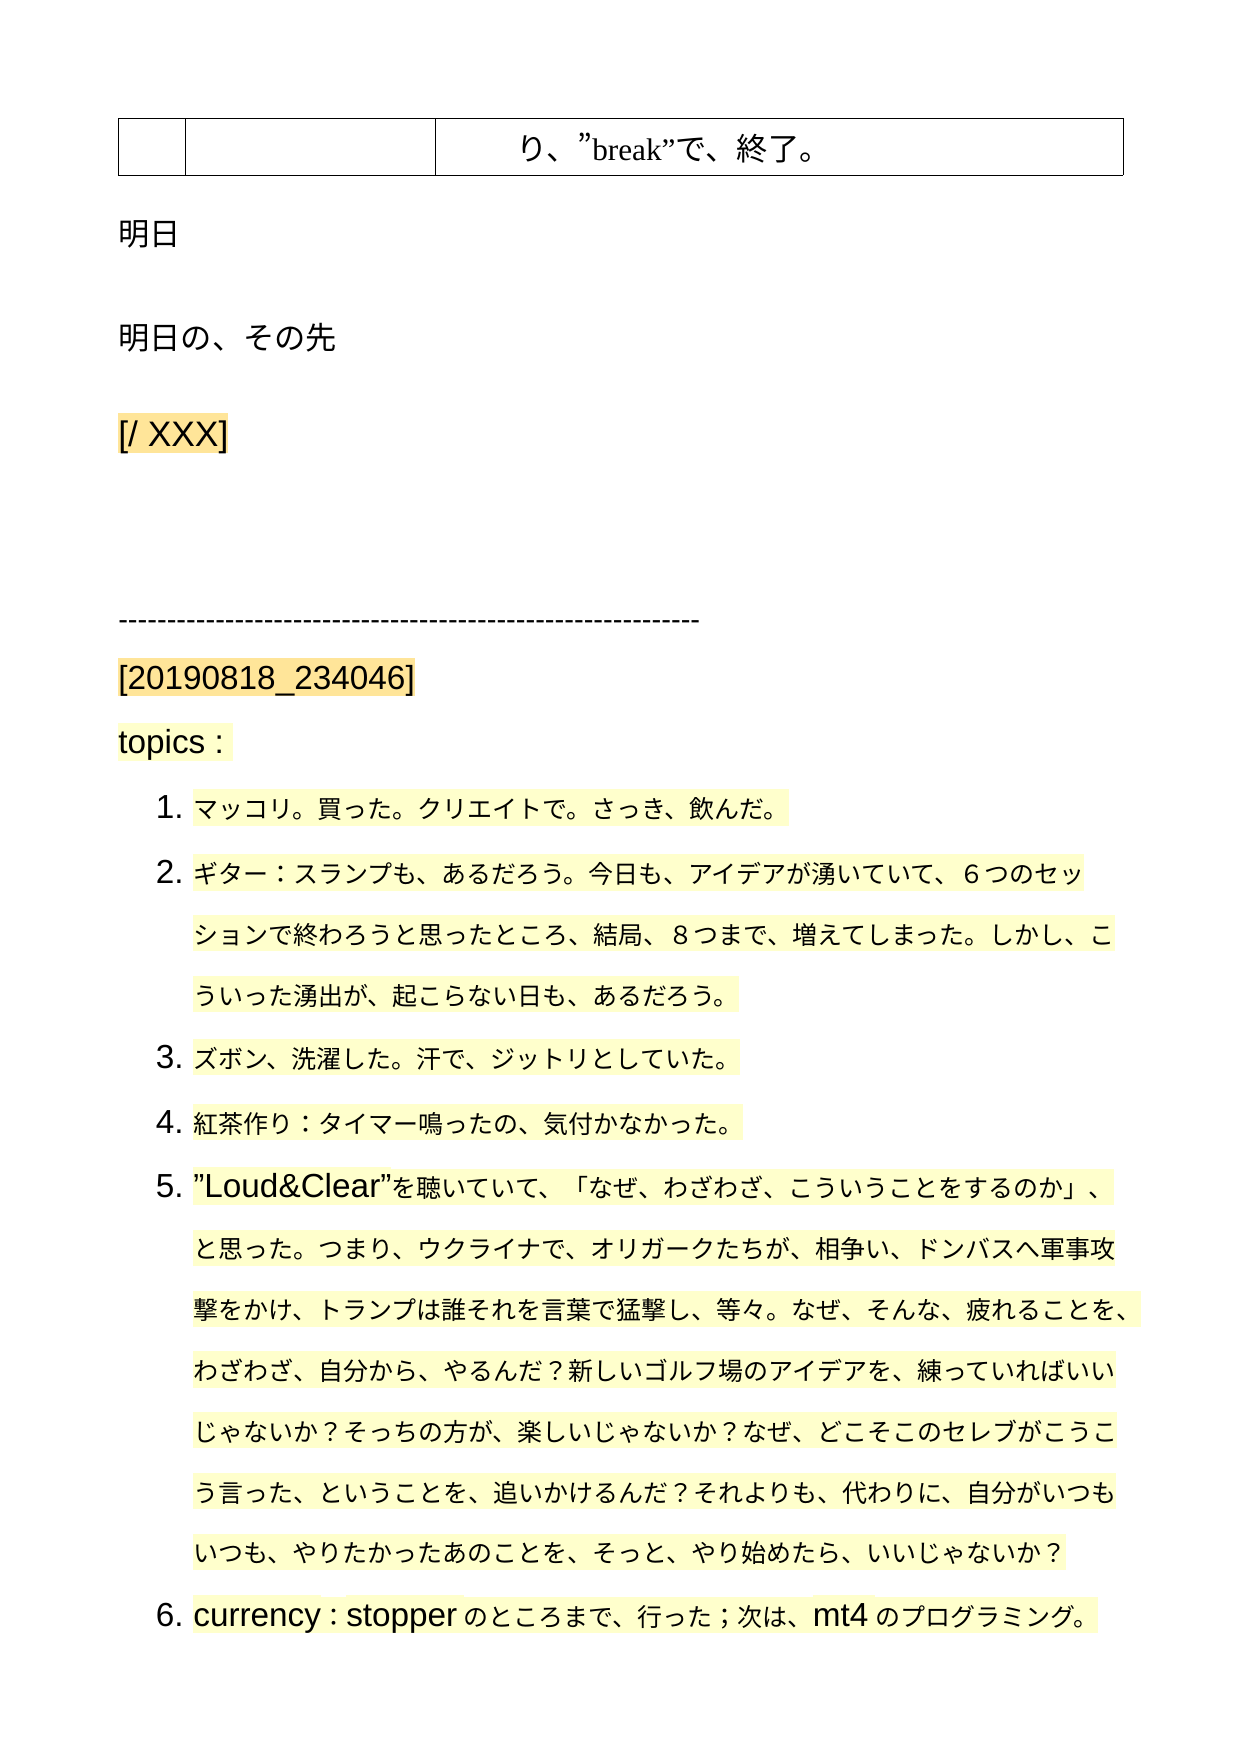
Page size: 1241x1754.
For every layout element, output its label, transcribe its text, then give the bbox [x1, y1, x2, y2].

text 明日 [118, 216, 1122, 252]
list currency：stopperのところまで、行った；次は、mt4のプログラミング。 [156, 1595, 1122, 1633]
table_cell [186, 119, 435, 175]
text topics : [118, 722, 1122, 761]
table_cell り、”break”で、終了。 [436, 119, 1123, 175]
list 紅茶作り：タイマー鳴ったの、気付かなかった。 [156, 1102, 1122, 1140]
text [20190818_234046] [118, 658, 1122, 696]
table_cell [119, 119, 185, 175]
text ------------------------------------------------------------ [118, 602, 1122, 635]
text 明日の、その先 [118, 320, 1122, 356]
list ”Loud&Clear”を聴いていて、「なぜ、わざわざ、こういうことをするのか」、と思った。つまり、ウクライナで、オリガークたちが、相争い、ドンバスへ軍事攻撃をかけ、トランプは誰それを言葉で猛撃し、等々。なぜ、そんな、疲れることを、わざわざ、自分から、やるんだ？新しいゴルフ場のアイデアを、練っていればいいじゃないか？そっちの方が、楽しいじゃないか？なぜ、どこそこのセレブがこうこう言った、ということを、追いかけるんだ？それよりも、代わりに、自分がいつもいつも、やりたかったあのことを、そっと、やり始めたら、いいじゃないか？ [156, 1167, 1122, 1570]
list マッコリ。買った。クリエイトで。さっき、飲んだ。 [156, 787, 1122, 826]
list ズボン、洗濯した。汗で、ジットリとしていた。 [156, 1037, 1122, 1075]
list ギター：スランプも、あるだろう。今日も、アイデアが湧いていて、６つのセッションで終わろうと思ったところ、結局、８つまで、増えてしまった。しかし、こういった湧出が、起こらない日も、あるだろう。 [156, 852, 1122, 1012]
text [/ XXX] [118, 413, 1122, 453]
